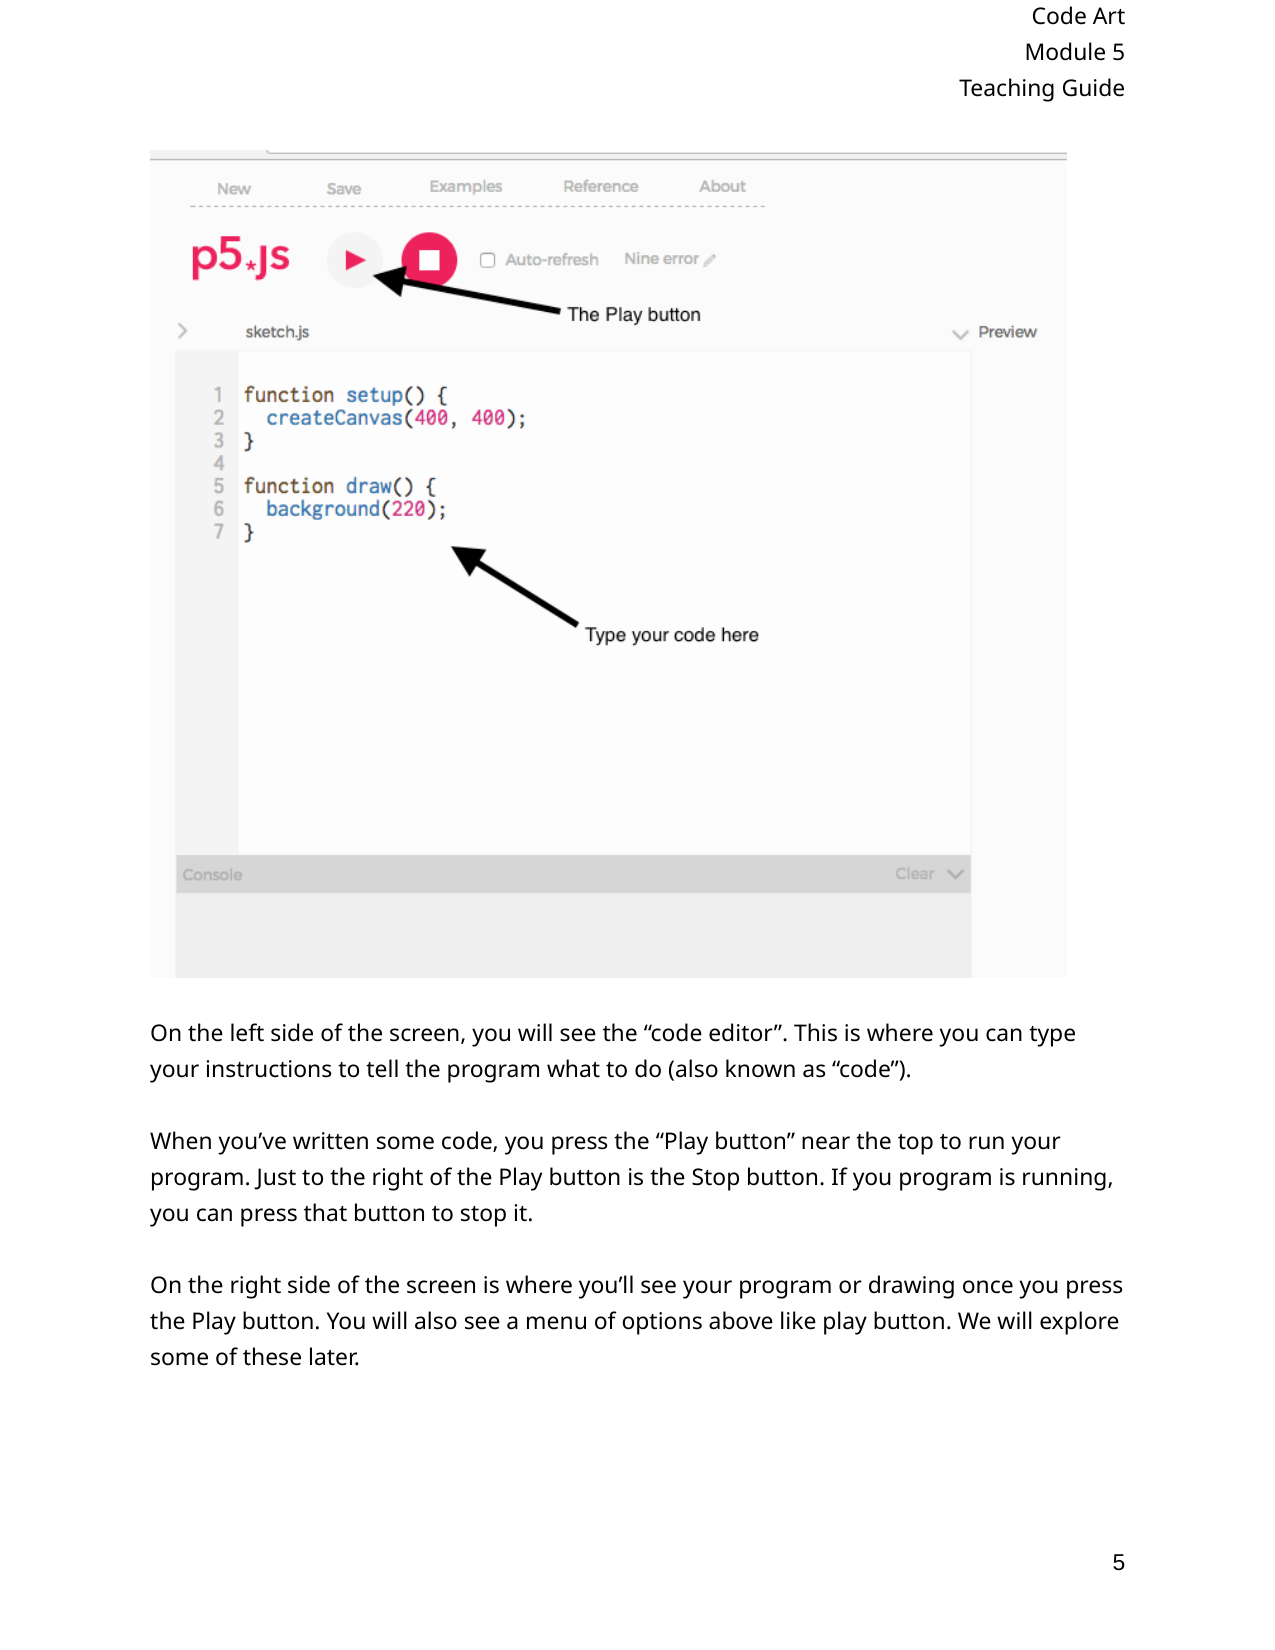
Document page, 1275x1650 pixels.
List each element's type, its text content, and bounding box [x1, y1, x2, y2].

picture [150, 150, 1067, 978]
text On the left side of the screen, you will see the “code editor”. This is where you can type your instructions to tell the program what to do (also known as “code”). [150, 1017, 1125, 1084]
text When you’ve written some code, you press the “Play button” near the top to run your program. Just to the right of the Play button is the Stop button. If you program is running, you can press that button to stop it. [150, 1125, 1125, 1228]
text On the right side of the screen is where you’ll see your program or drawing once you press the Play button. You will also see a menu of options above like play button. We will explore some of these later. [150, 1269, 1125, 1372]
